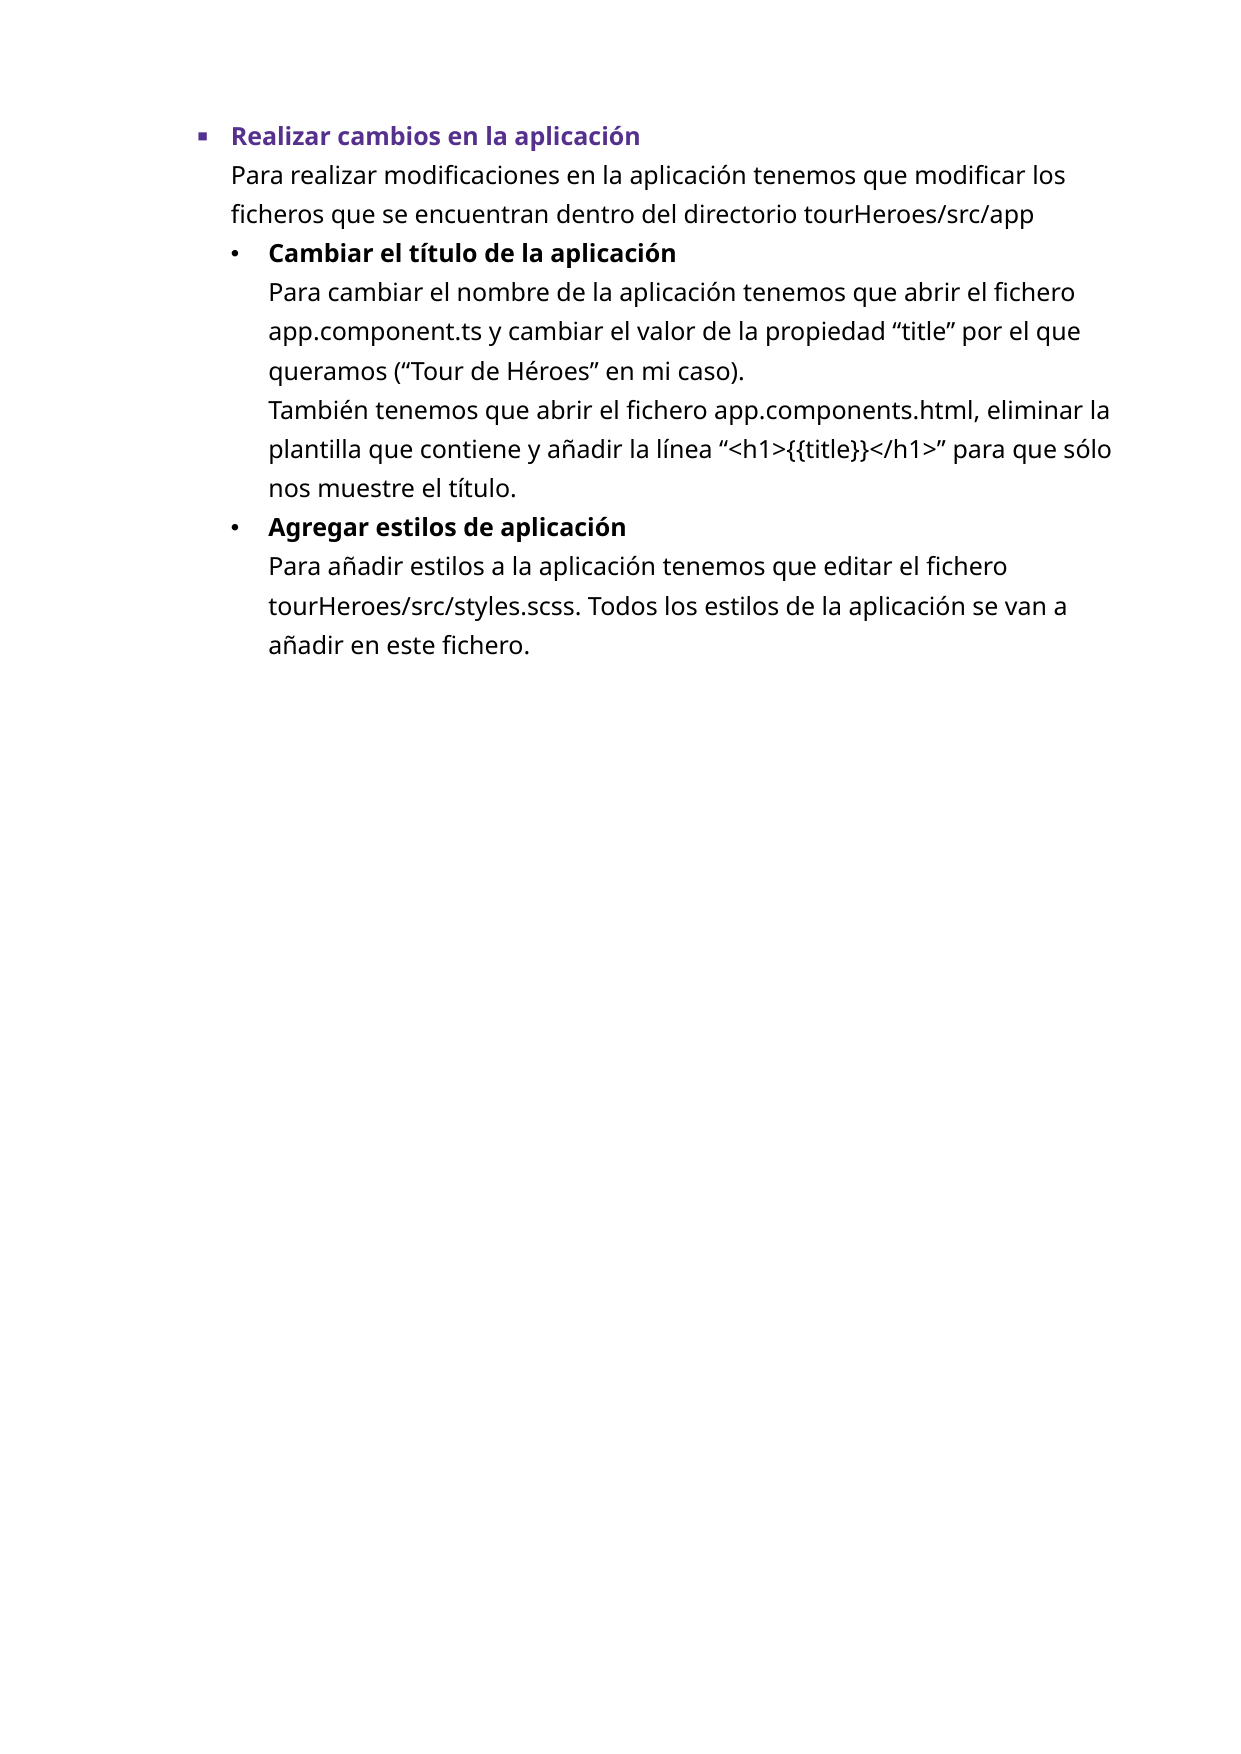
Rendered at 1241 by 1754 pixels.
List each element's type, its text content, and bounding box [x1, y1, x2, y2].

subtitle Realizar cambios en la aplicación [193, 118, 1122, 152]
list Para realizar modificaciones en la aplicación tenemos que modificar los ficheros que se encuentran dentro del directorio tourHeroes/src/app [193, 157, 1122, 231]
list Para añadir estilos a la aplicación tenemos que editar el fichero tourHeroes/src/styles.scss. Todos los estilos de la aplicación se van a añadir en este fichero. [231, 549, 1122, 661]
list Cambiar el título de la aplicación [231, 236, 1122, 270]
list Para cambiar el nombre de la aplicación tenemos que abrir el fichero app.component.ts y cambiar el valor de la propiedad “title” por el que queramos (“Tour de Héroes” en mi caso). [231, 275, 1122, 387]
list También tenemos que abrir el fichero app.components.html, eliminar la plantilla que contiene y añadir la línea “<h1>{{title}}</h1>” para que sólo nos muestre el título. [231, 392, 1122, 505]
list Agregar estilos de aplicación [231, 510, 1122, 544]
